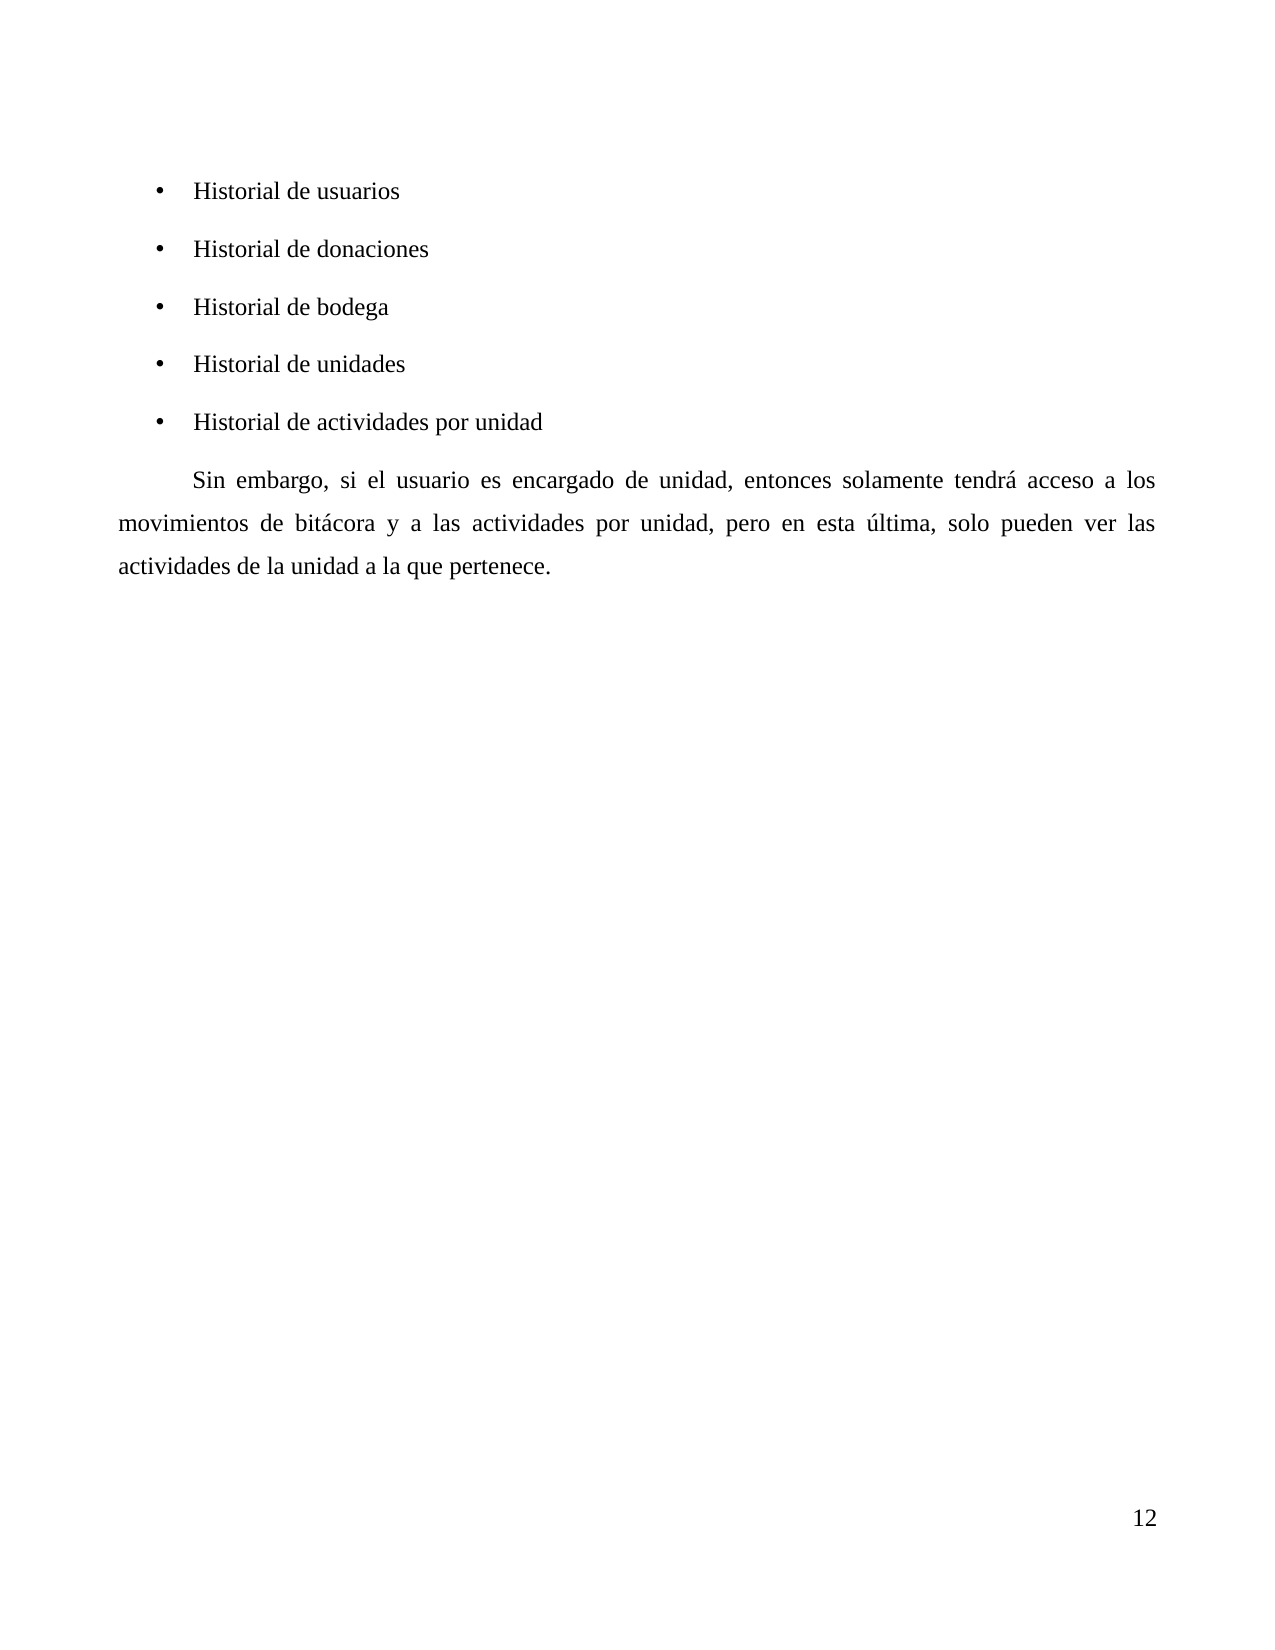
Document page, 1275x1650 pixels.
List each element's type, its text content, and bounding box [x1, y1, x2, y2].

text Sin embargo, si el usuario es encargado de unidad, entonces solamente tendrá acceso a los movimientos de bitácora y a las actividades por unidad, pero en esta última, solo pueden ver las actividades de la unidad a la que pertenece. [118, 465, 1157, 580]
list Historial de usuarios [156, 176, 1157, 205]
list Historial de bodega [156, 292, 1157, 321]
list Historial de donaciones [156, 234, 1157, 263]
list Historial de unidades [156, 349, 1157, 378]
list Historial de actividades por unidad [156, 407, 1157, 436]
